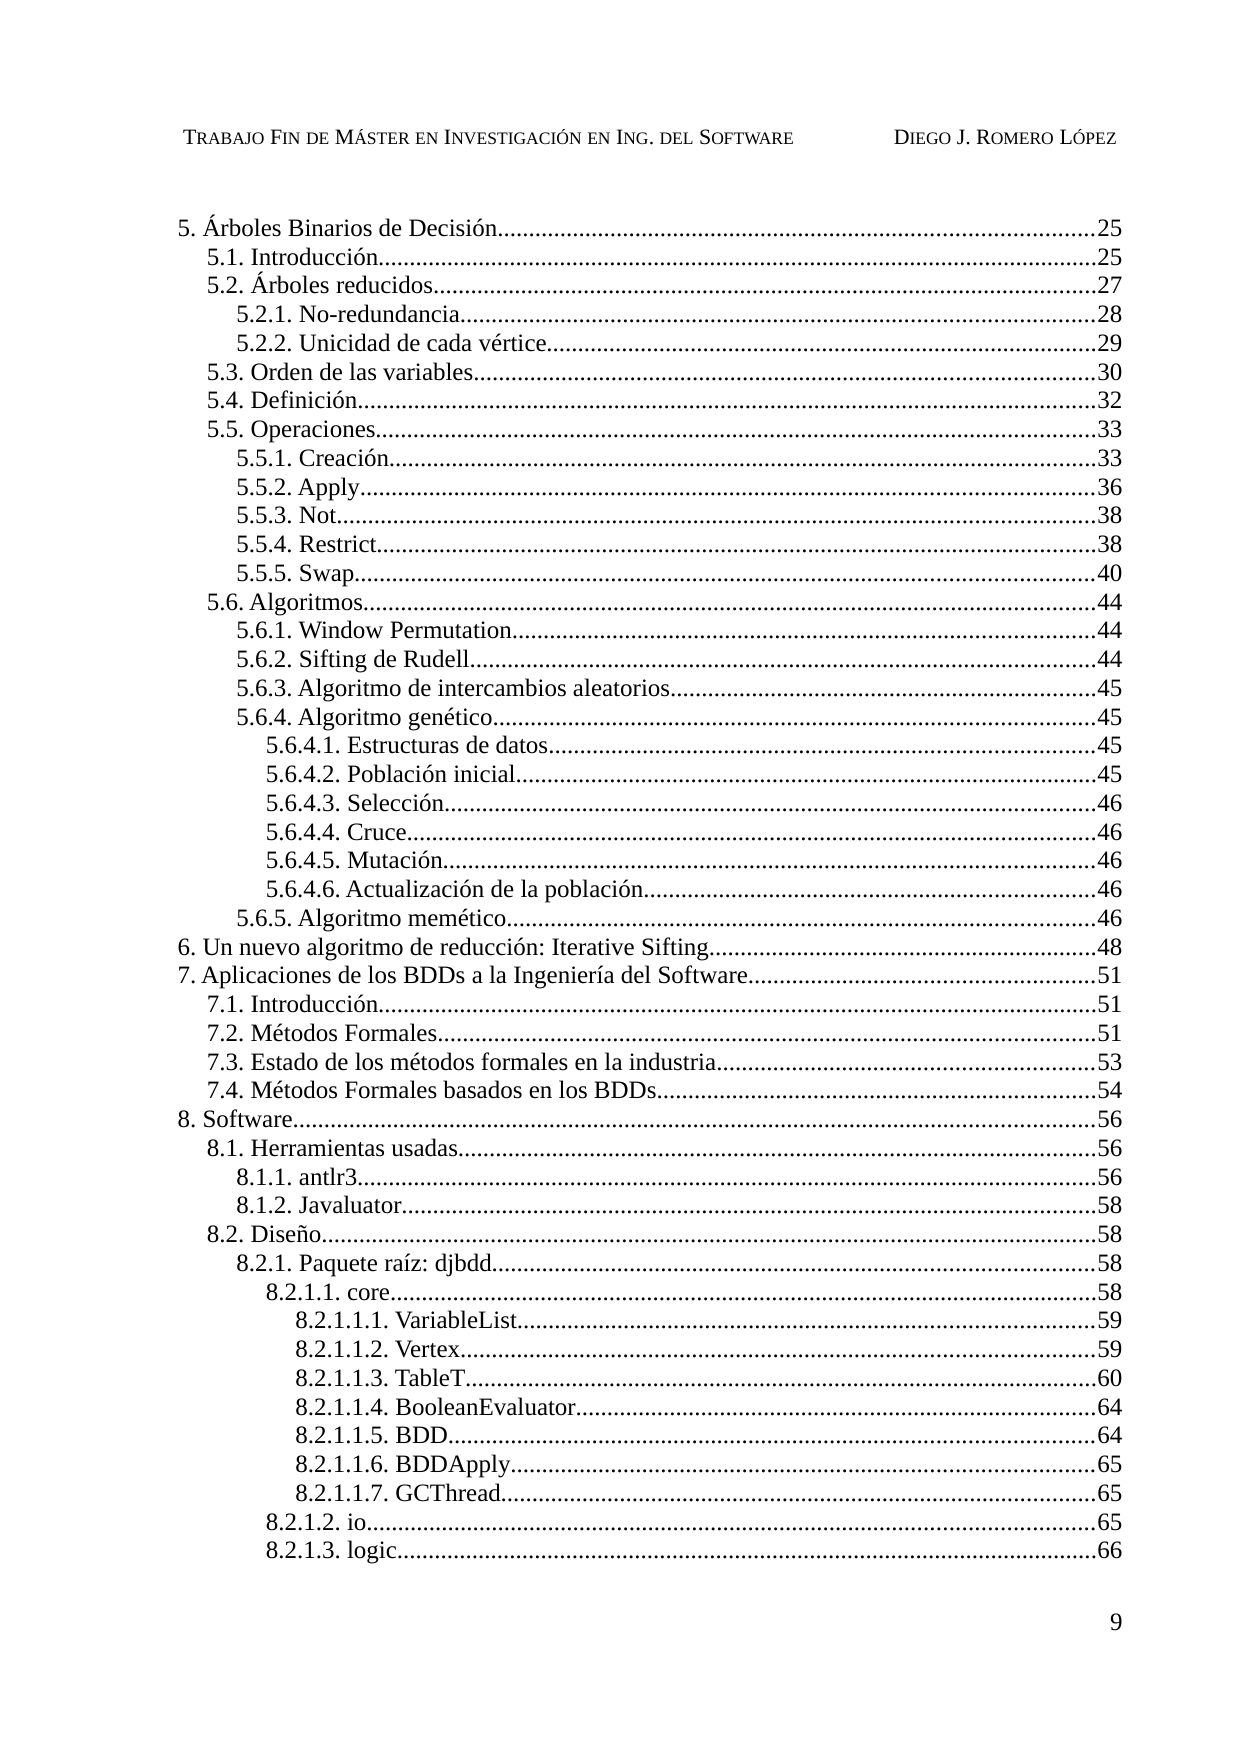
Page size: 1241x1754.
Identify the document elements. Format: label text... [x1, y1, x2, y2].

text 8.2. Diseño 58 [207, 1219, 1122, 1248]
text 8.1. Herramientas usadas 56 [207, 1133, 1122, 1162]
text 5.5.3. Not 38 [236, 501, 1122, 529]
text 5.6.2. Sifting de Rudell 44 [236, 644, 1122, 673]
text 5.5.2. Apply 36 [236, 472, 1122, 501]
text 8.2.1.1.7. GCThread 65 [295, 1478, 1122, 1507]
text 5.6.1. Window Permutation 44 [236, 616, 1122, 644]
text 5.2. Árboles reducidos 27 [207, 271, 1122, 299]
text 7. Aplicaciones de los BDDs a la Ingeniería del Software 51 [177, 961, 1122, 989]
text 7.4. Métodos Formales basados en los BDDs 54 [207, 1076, 1122, 1104]
text 8.2.1.1.3. TableT 60 [295, 1363, 1122, 1392]
text 5.6.3. Algoritmo de intercambios aleatorios 45 [236, 673, 1122, 702]
text 7.2. Métodos Formales 51 [207, 1018, 1122, 1047]
text 5.6.4.1. Estructuras de datos 45 [266, 731, 1122, 759]
text 5.2.1. No-redundancia 28 [236, 299, 1122, 328]
text 5.6.5. Algoritmo memético 46 [236, 903, 1122, 932]
text 5.5. Operaciones 33 [207, 414, 1122, 443]
text 8.2.1.1.1. VariableList 59 [295, 1306, 1122, 1334]
text 7.3. Estado de los métodos formales en la industria 53 [207, 1047, 1122, 1076]
text 8. Software 56 [177, 1104, 1122, 1133]
text 5.6. Algoritmos 44 [207, 587, 1122, 616]
text 8.2.1.1. core 58 [266, 1277, 1122, 1306]
text 5.6.4.3. Selección 46 [266, 788, 1122, 817]
text 8.2.1. Paquete raíz: djbdd 58 [236, 1248, 1122, 1277]
text 8.1.1. antlr3 56 [236, 1162, 1122, 1191]
text 8.2.1.1.2. Vertex 59 [295, 1334, 1122, 1363]
text 5. Árboles Binarios de Decisión 25 [177, 213, 1122, 242]
text 5.5.4. Restrict 38 [236, 529, 1122, 558]
text 8.2.1.1.6. BDDApply 65 [295, 1449, 1122, 1478]
text 5.6.4.4. Cruce 46 [266, 817, 1122, 846]
text 5.6.4.6. Actualización de la población 46 [266, 874, 1122, 903]
text 6. Un nuevo algoritmo de reducción: Iterative Sifting 48 [177, 932, 1122, 961]
text 5.1. Introducción 25 [207, 242, 1122, 271]
text 8.2.1.3. logic 66 [266, 1536, 1122, 1564]
text 8.1.2. Javaluator 58 [236, 1191, 1122, 1219]
text 5.6.4. Algoritmo genético 45 [236, 702, 1122, 731]
text 5.2.2. Unicidad de cada vértice 29 [236, 328, 1122, 357]
text 5.5.5. Swap 40 [236, 558, 1122, 587]
text 5.5.1. Creación 33 [236, 443, 1122, 472]
text 5.6.4.5. Mutación 46 [266, 846, 1122, 874]
text 8.2.1.1.4. BooleanEvaluator 64 [295, 1392, 1122, 1421]
text 8.2.1.2. io 65 [266, 1507, 1122, 1536]
text 5.4. Definición 32 [207, 386, 1122, 414]
text 8.2.1.1.5. BDD 64 [295, 1421, 1122, 1449]
text 7.1. Introducción 51 [207, 989, 1122, 1018]
text 5.3. Orden de las variables 30 [207, 357, 1122, 386]
text 5.6.4.2. Población inicial 45 [266, 759, 1122, 788]
